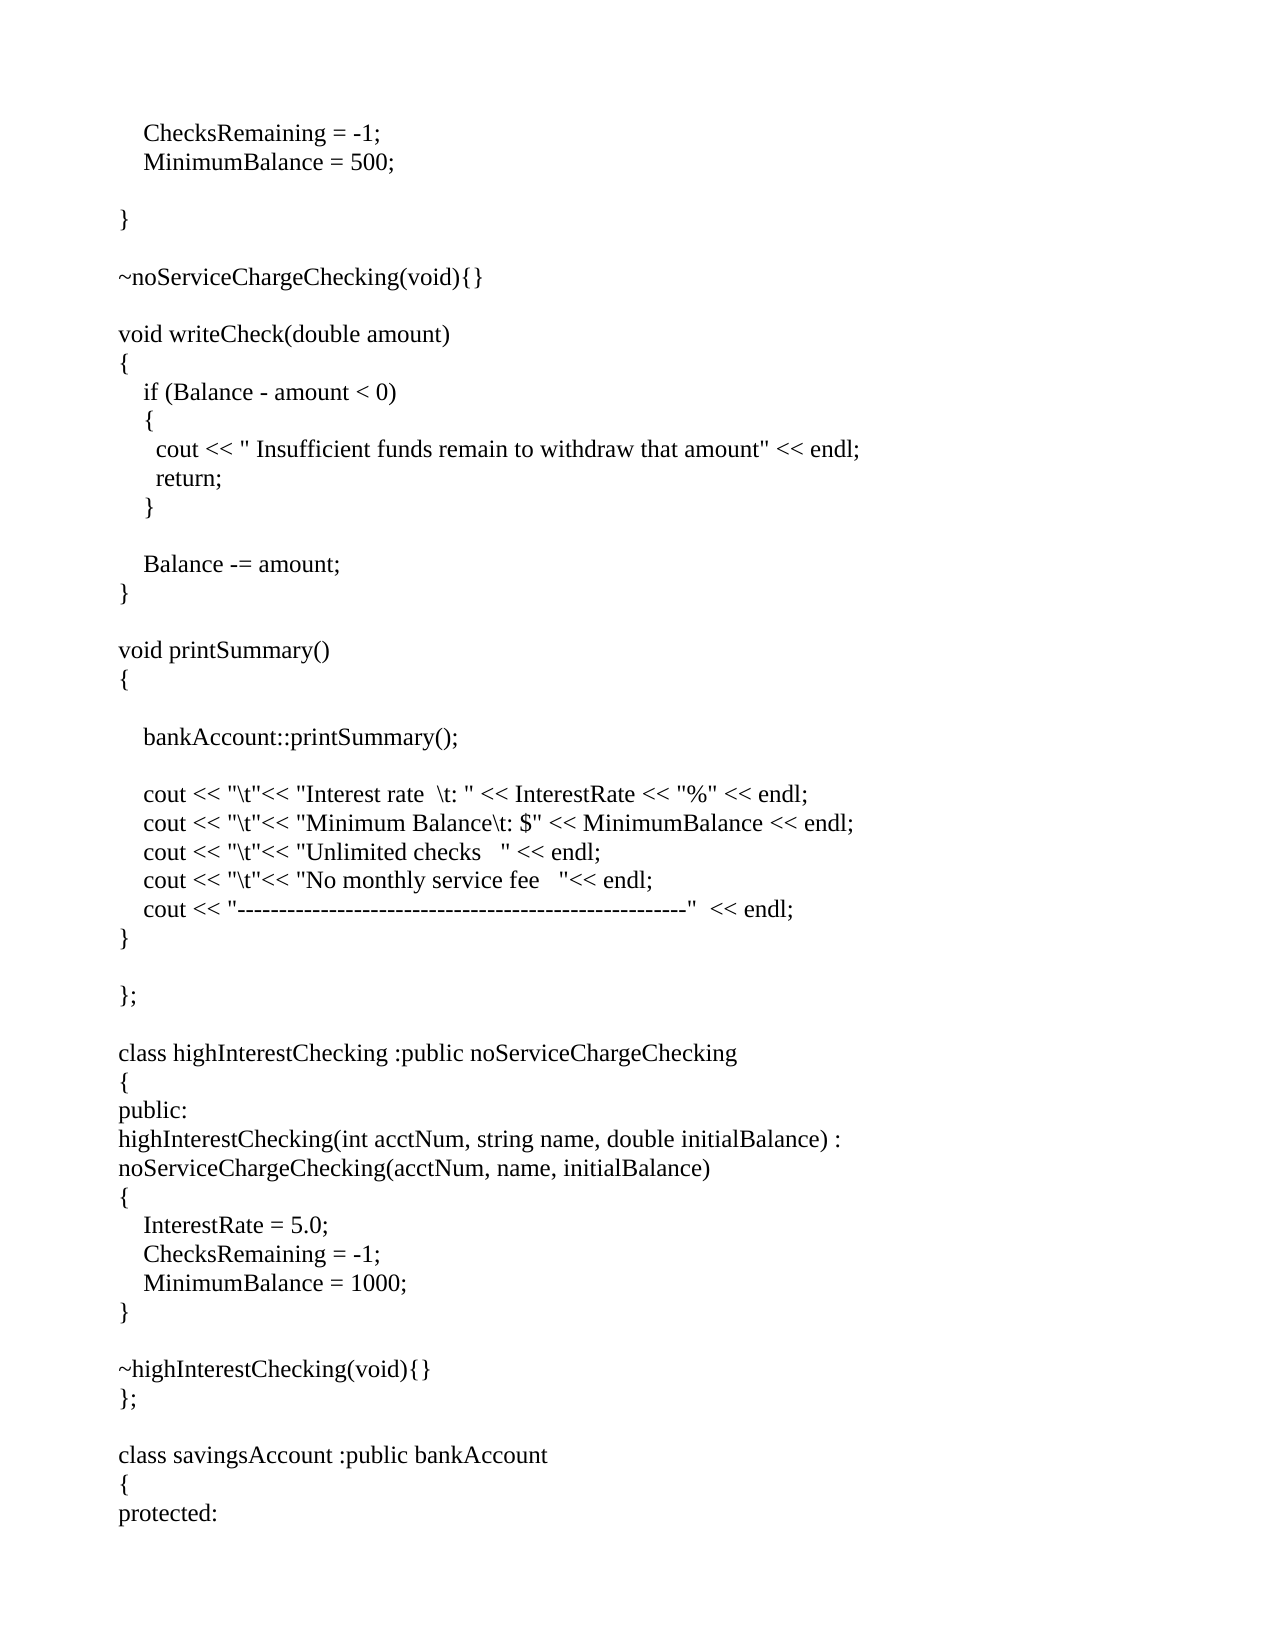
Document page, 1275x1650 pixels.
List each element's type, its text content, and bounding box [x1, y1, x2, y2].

text { [118, 348, 1157, 377]
text if (Balance - amount < 0) [118, 377, 1157, 406]
text bankAccount::printSummary(); [118, 722, 1157, 751]
text cout << "\t"<< "Minimum Balance\t: $" << MinimumBalance << endl; [118, 808, 1157, 837]
text { [118, 1067, 1157, 1096]
text cout << "\t"<< "Unlimited checks " << endl; [118, 837, 1157, 866]
text } [118, 578, 1157, 607]
text void printSummary() [118, 636, 1157, 664]
text cout << "\t"<< "No monthly service fee "<< endl; [118, 866, 1157, 894]
text ChecksRemaining = -1; [118, 1239, 1157, 1268]
text Balance -= amount; [118, 549, 1157, 578]
text }; [118, 981, 1157, 1009]
text } [118, 204, 1157, 233]
text class highInterestChecking :public noServiceChargeChecking [118, 1038, 1157, 1067]
text { [118, 1469, 1157, 1498]
text return; [118, 463, 1157, 492]
text ~noServiceChargeChecking(void){} [118, 262, 1157, 291]
text { [118, 664, 1157, 693]
text highInterestChecking(int acctNum, string name, double initialBalance) : noServiceChargeChecking(acctNum, name, initialBalance) [118, 1124, 1157, 1182]
text { [118, 406, 1157, 434]
text { [118, 1182, 1157, 1211]
text }; [118, 1383, 1157, 1412]
text } [118, 923, 1157, 952]
text } [118, 492, 1157, 521]
text InterestRate = 5.0; [118, 1211, 1157, 1239]
text ChecksRemaining = -1; [118, 118, 1157, 147]
text } [118, 1297, 1157, 1326]
text class savingsAccount :public bankAccount [118, 1441, 1157, 1469]
text MinimumBalance = 1000; [118, 1268, 1157, 1297]
text ~highInterestChecking(void){} [118, 1354, 1157, 1383]
text void writeCheck(double amount) [118, 319, 1157, 348]
text cout << "------------------------------------------------------" << endl; [118, 894, 1157, 923]
text cout << " Insufficient funds remain to withdraw that amount" << endl; [118, 434, 1157, 463]
text public: [118, 1096, 1157, 1124]
text cout << "\t"<< "Interest rate \t: " << InterestRate << "%" << endl; [118, 779, 1157, 808]
text protected: [118, 1498, 1157, 1527]
text MinimumBalance = 500; [118, 147, 1157, 176]
